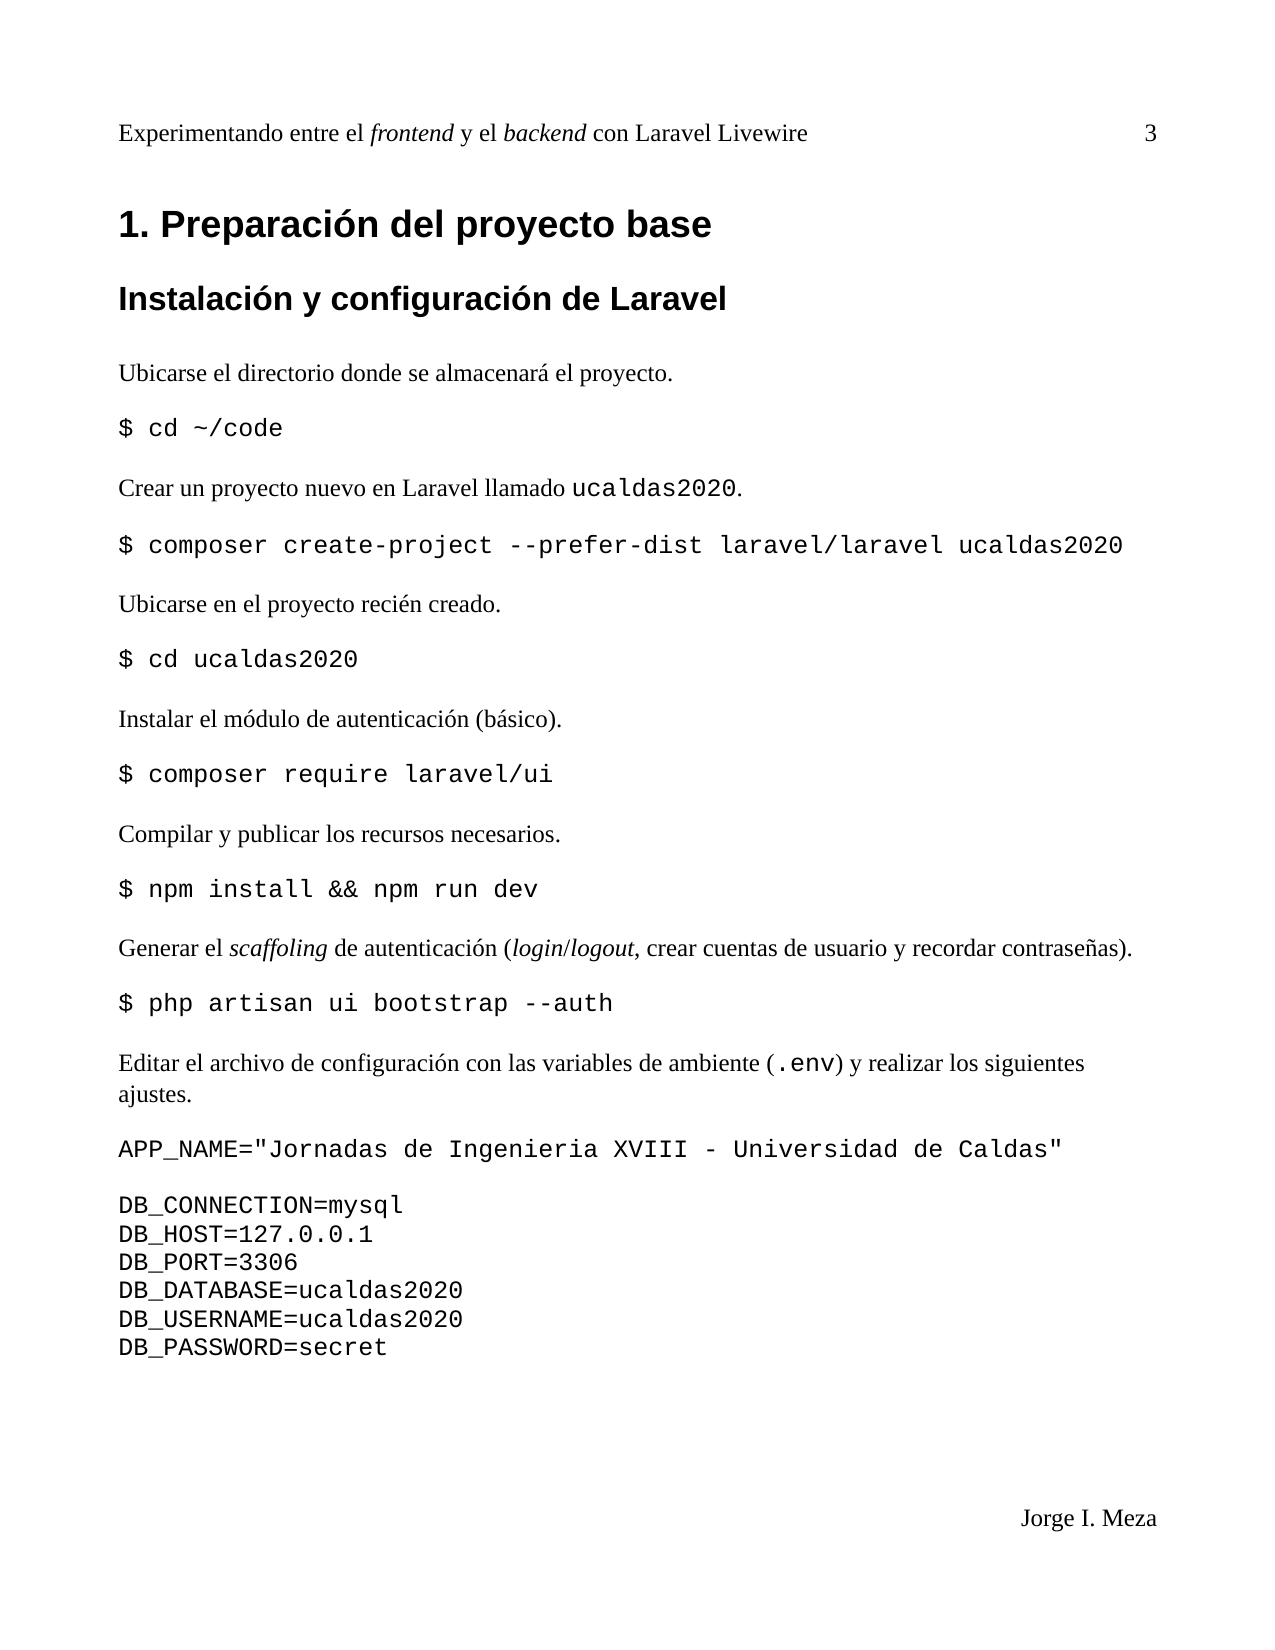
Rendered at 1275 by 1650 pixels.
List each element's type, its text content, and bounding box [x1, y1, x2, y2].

text Ubicarse en el proyecto recién creado. [118, 589, 1157, 618]
text $ npm install && npm run dev [118, 876, 1157, 904]
text APP_NAME="Jornadas de Ingenieria XVIII - Universidad de Caldas" [118, 1136, 1157, 1164]
text DB_PASSWORD=secret [118, 1334, 1157, 1363]
text Generar el scaffoling de autenticación (login/logout, crear cuentas de usuario y recordar contraseñas). [118, 933, 1157, 962]
text Instalar el módulo de autenticación (básico). [118, 704, 1157, 733]
text $ cd ~/code [118, 416, 1157, 444]
subtitle Instalación y configuración de Laravel [118, 278, 1157, 317]
text $ composer create-project --prefer-dist laravel/laravel ucaldas2020 [118, 532, 1157, 561]
subtitle 1. Preparación del proyecto base [118, 201, 1157, 245]
text Editar el archivo de configuración con las variables de ambiente (.env) y realizar los siguientes ajustes. [118, 1048, 1157, 1107]
text Crear un proyecto nuevo en Laravel llamado ucaldas2020. [118, 473, 1157, 504]
text $ cd ucaldas2020 [118, 647, 1157, 675]
text $ php artisan ui bootstrap --auth [118, 991, 1157, 1019]
text DB_DATABASE=ucaldas2020 [118, 1278, 1157, 1306]
text DB_HOST=127.0.0.1 [118, 1221, 1157, 1249]
text $ composer require laravel/ui [118, 762, 1157, 790]
text DB_PORT=3306 [118, 1249, 1157, 1278]
text Compilar y publicar los recursos necesarios. [118, 819, 1157, 847]
text DB_CONNECTION=mysql [118, 1193, 1157, 1221]
text Ubicarse el directorio donde se almacenará el proyecto. [118, 358, 1157, 387]
text DB_USERNAME=ucaldas2020 [118, 1306, 1157, 1334]
